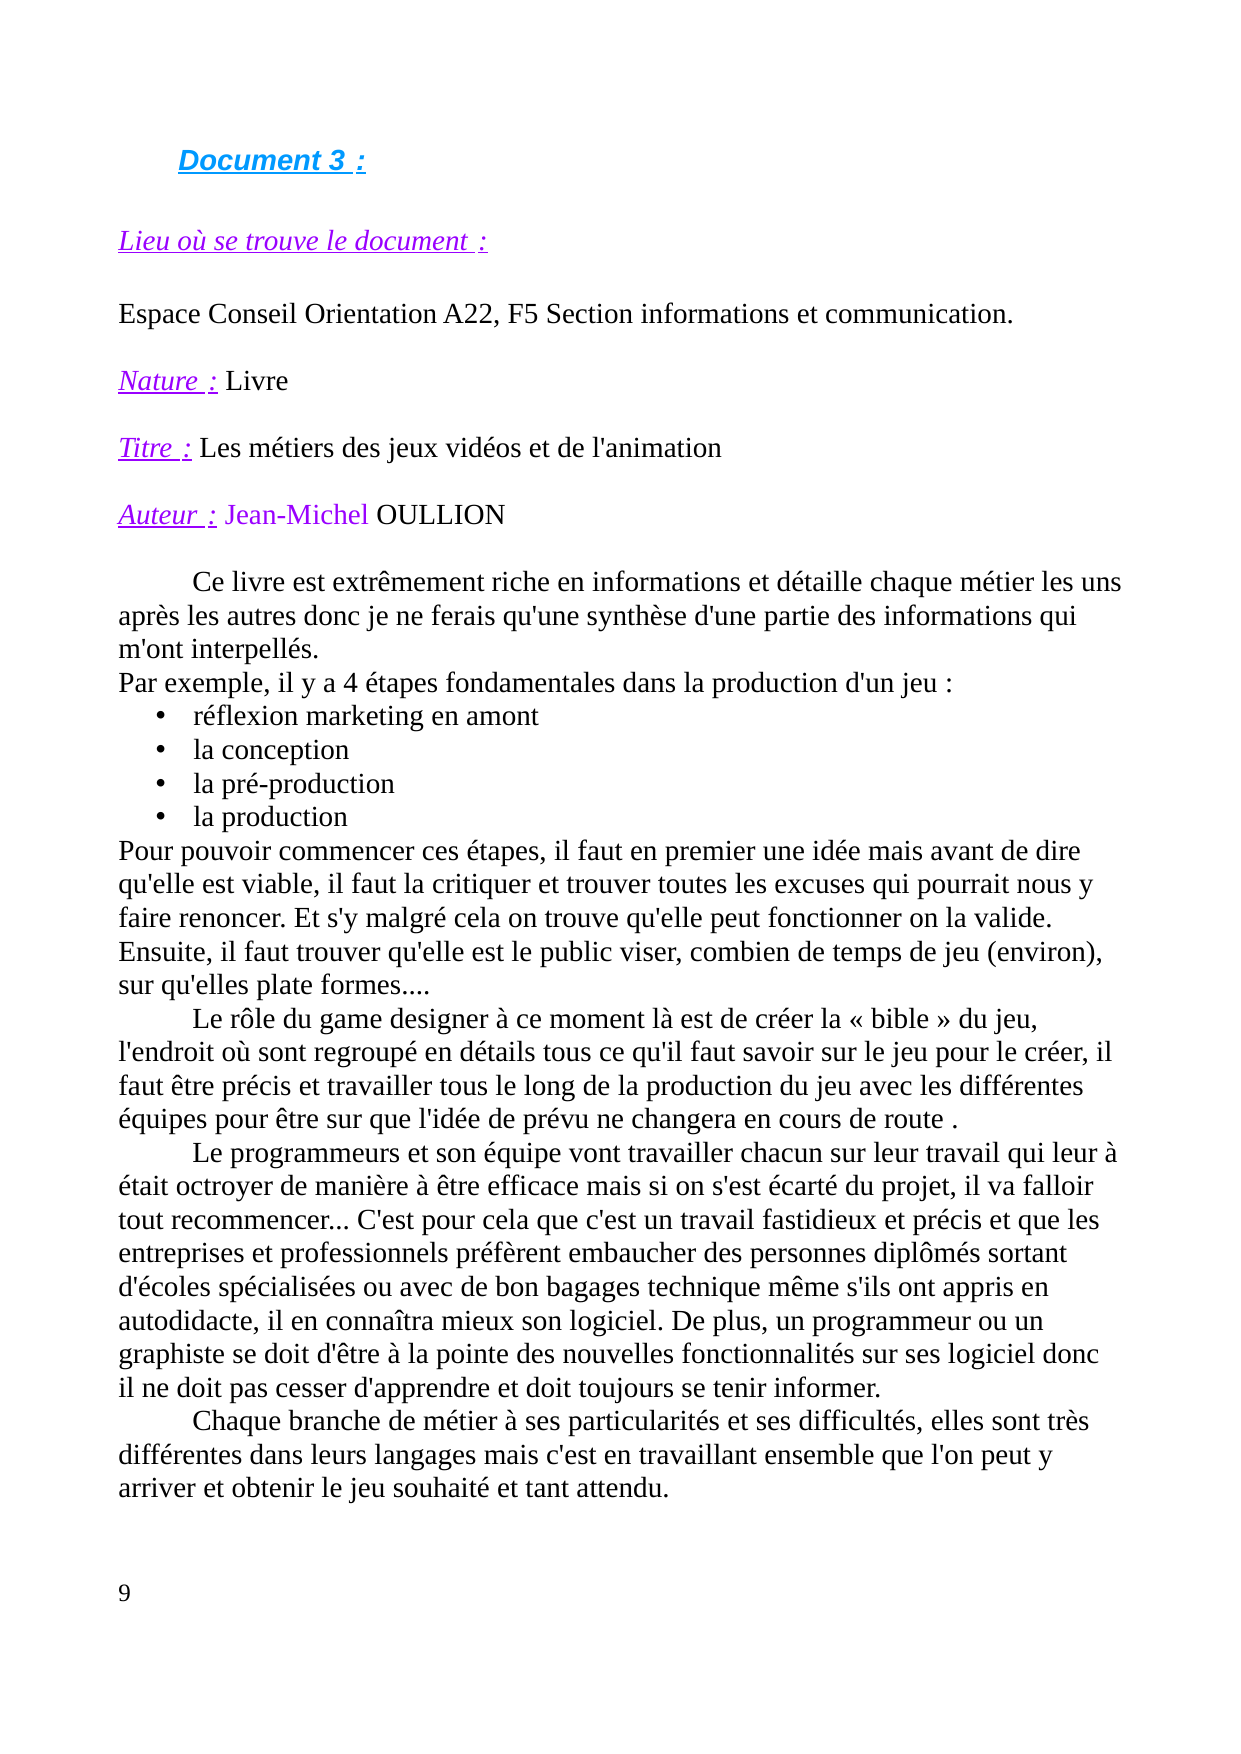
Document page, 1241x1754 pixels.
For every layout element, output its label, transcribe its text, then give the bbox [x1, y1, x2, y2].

text Par exemple, il y a 4 étapes fondamentales dans la production d'un jeu : [118, 665, 1122, 698]
list la pré-production [156, 766, 1122, 799]
text Ce livre est extrêmement riche en informations et détaille chaque métier les uns après les autres donc je ne ferais qu'une synthèse d'une partie des informations qui m'ont interpellés. [118, 564, 1122, 665]
text Le rôle du game designer à ce moment là est de créer la « bible » du jeu, l'endroit où sont regroupé en détails tous ce qu'il faut savoir sur le jeu pour le créer, il faut être précis et travailler tous le long de la production du jeu avec les différentes équipes pour être sur que l'idée de prévu ne changera en cours de route . [118, 1001, 1122, 1135]
text Pour pouvoir commencer ces étapes, il faut en premier une idée mais avant de dire qu'elle est viable, il faut la critiquer et trouver toutes les excuses qui pourrait nous y faire renoncer. Et s'y malgré cela on trouve qu'elle peut fonctionner on la valide. Ensuite, il faut trouver qu'elle est le public viser, combien de temps de jeu (environ), sur qu'elles plate formes.... [118, 833, 1122, 1001]
list la production [156, 799, 1122, 833]
subtitle Document 3 : [118, 143, 1122, 177]
list réflexion marketing en amont [156, 698, 1122, 732]
text Titre : Les métiers des jeux vidéos et de l'animation [118, 430, 1122, 464]
text Espace Conseil Orientation A22, F5 Section informations et communication. [118, 296, 1122, 329]
list la conception [156, 732, 1122, 766]
text Chaque branche de métier à ses particularités et ses difficultés, elles sont très différentes dans leurs langages mais c'est en travaillant ensemble que l'on peut y arriver et obtenir le jeu souhaité et tant attendu. [118, 1403, 1122, 1504]
text Lieu où se trouve le document : [118, 223, 1122, 256]
text Le programmeurs et son équipe vont travailler chacun sur leur travail qui leur à était octroyer de manière à être efficace mais si on s'est écarté du projet, il va falloir tout recommencer... C'est pour cela que c'est un travail fastidieux et précis et que les entreprises et professionnels préfèrent embaucher des personnes diplômés sortant d'écoles spécialisées ou avec de bon bagages technique même s'ils ont appris en autodidacte, il en connaîtra mieux son logiciel. De plus, un programmeur ou un graphiste se doit d'être à la pointe des nouvelles fonctionnalités sur ses logiciel donc il ne doit pas cesser d'apprendre et doit toujours se tenir informer. [118, 1135, 1122, 1403]
text Nature : Livre [118, 363, 1122, 397]
text Auteur : Jean-Michel OULLION [118, 497, 1122, 531]
